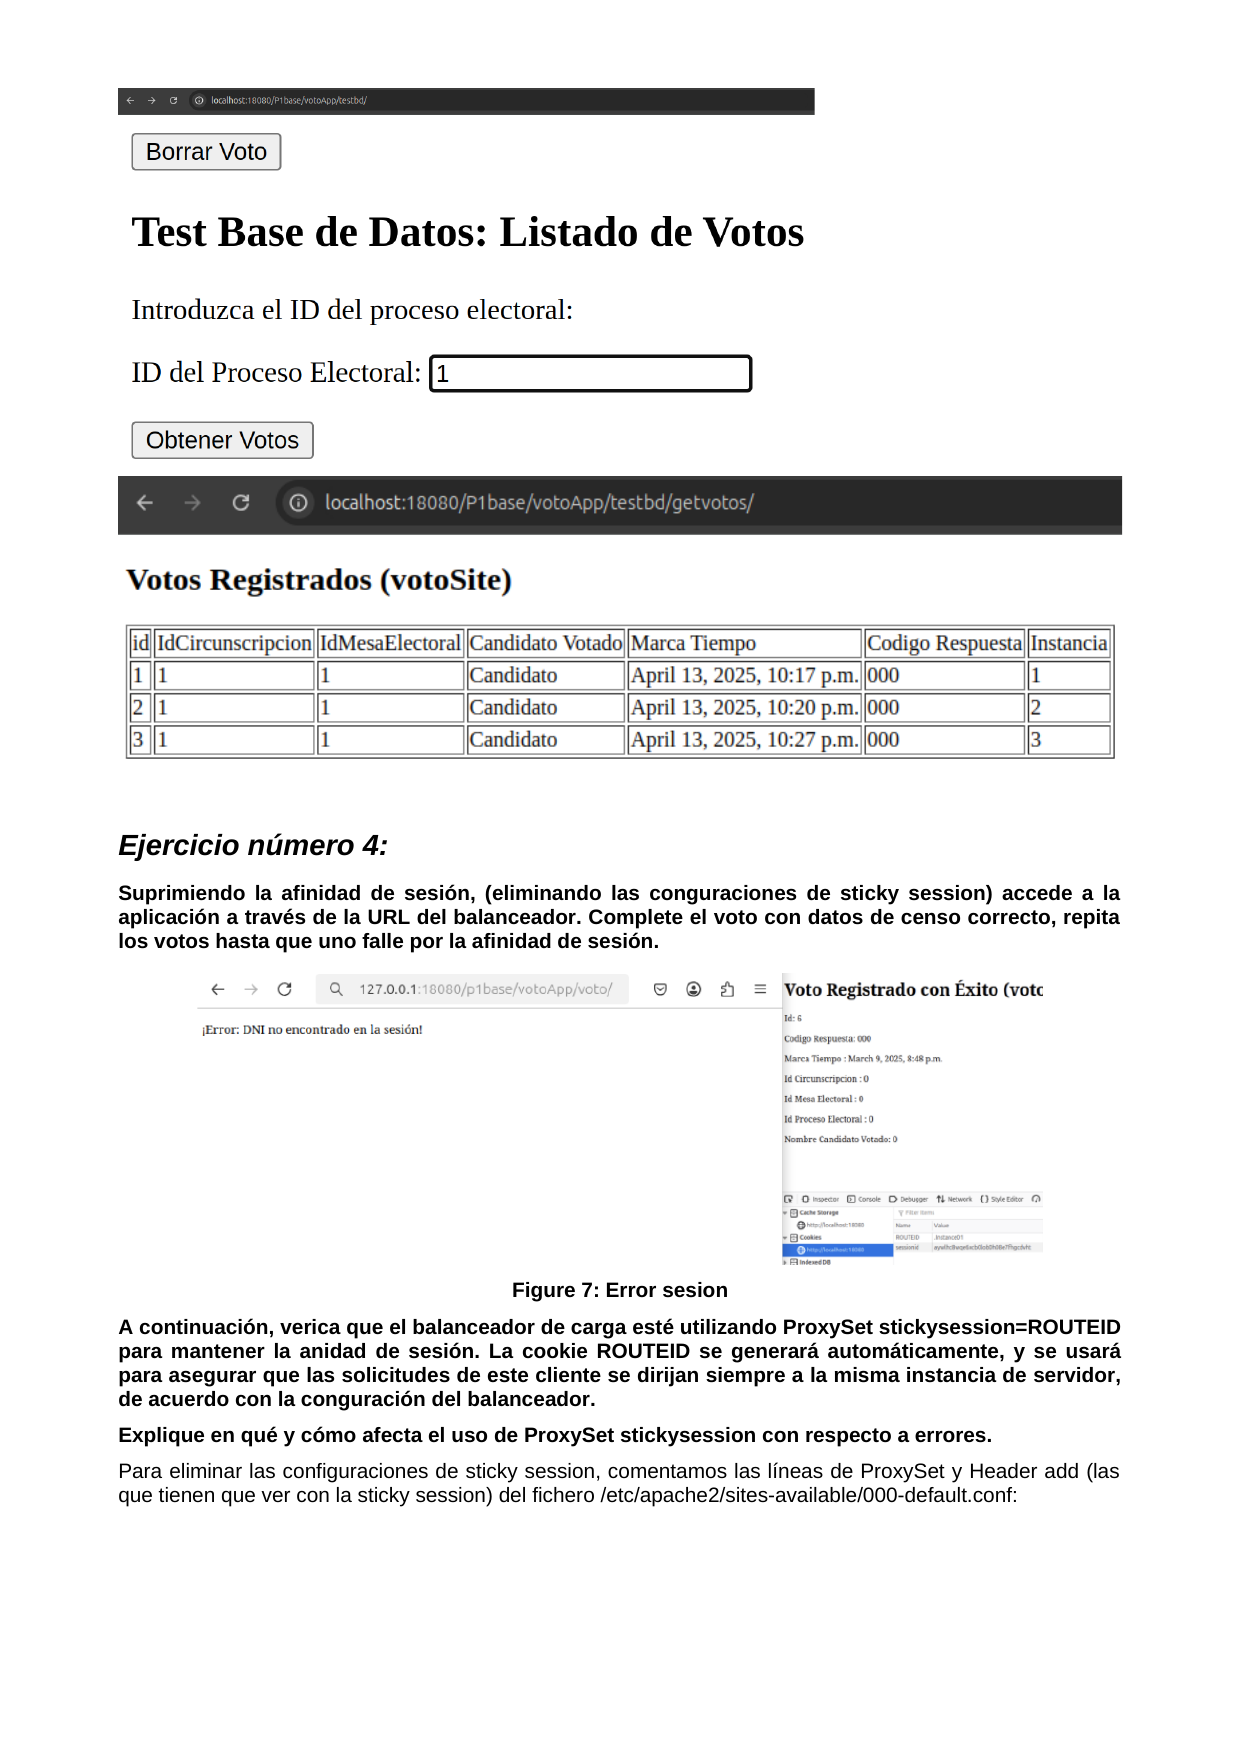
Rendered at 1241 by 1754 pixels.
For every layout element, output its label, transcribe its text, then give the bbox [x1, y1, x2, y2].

subtitle Ejercicio número 4: [118, 828, 1122, 862]
text Figure 7: Error sesion [118, 1278, 1122, 1302]
picture [197, 965, 1043, 1266]
text Explique en qué y cómo afecta el uso de ProxySet stickysession con respecto a errores. [118, 1423, 1122, 1447]
picture [118, 88, 815, 465]
text A continuación, verica que el balanceador de carga esté utilizando ProxySet stickysession=ROUTEID para mantener la anidad de sesión. La cookie ROUTEID se generará automáticamente, y se usará para asegurar que las solicitudes de este cliente se dirijan siempre a la misma instancia de servidor, de acuerdo con la conguración del balanceador. [118, 1314, 1122, 1410]
text Para eliminar las configuraciones de sticky session, comentamos las líneas de ProxySet y Header add (las que tienen que ver con la sticky session) del fichero /etc/apache2/sites-available/000-default.conf: [118, 1459, 1122, 1507]
picture [118, 476, 1123, 767]
text Suprimiendo la afinidad de sesión, (eliminando las conguraciones de sticky session) accede a la aplicación a través de la URL del balanceador. Complete el voto con datos de censo correcto, repita los votos hasta que uno falle por la afinidad de sesión. [118, 881, 1122, 953]
